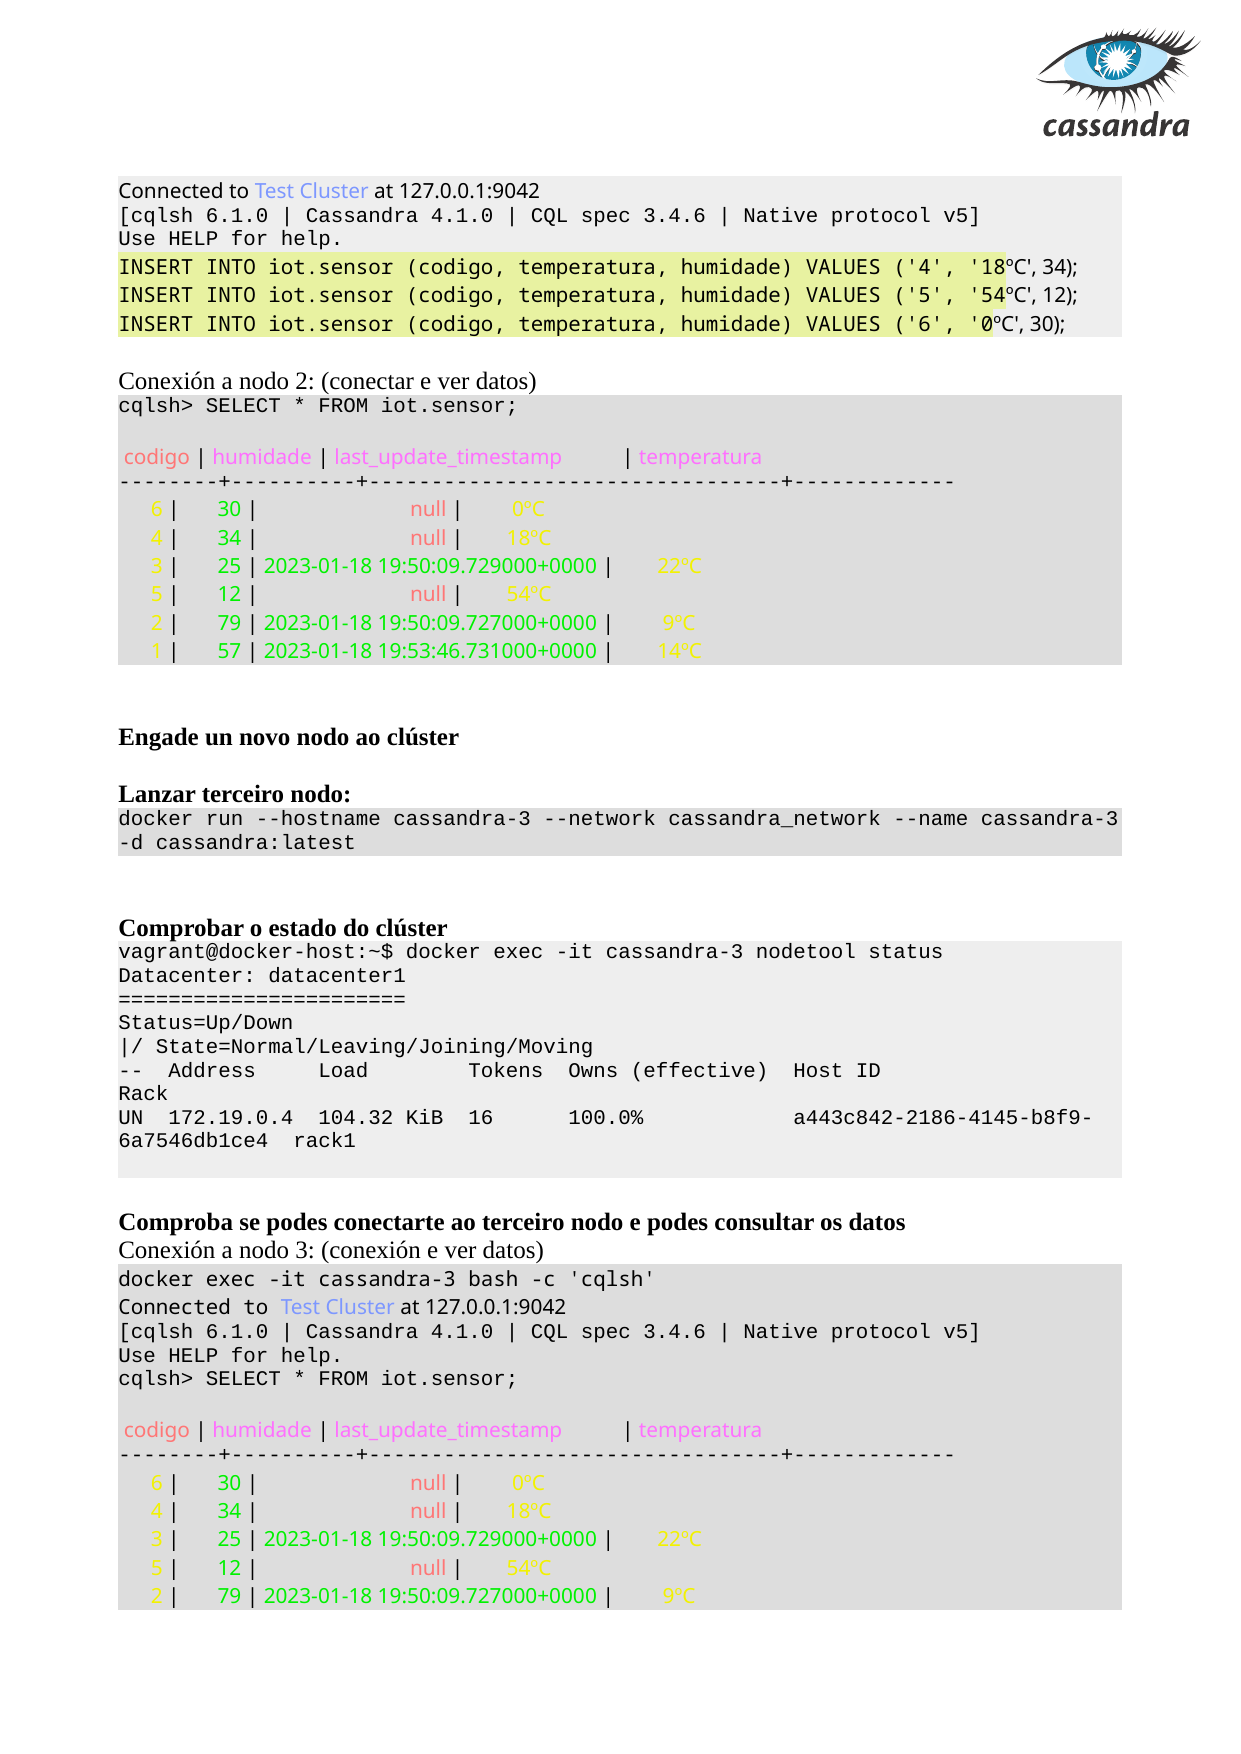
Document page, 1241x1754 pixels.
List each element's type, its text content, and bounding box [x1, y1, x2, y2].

text 6 | 30 | null | 0ºC [118, 1468, 1122, 1496]
text 4 | 34 | null | 18ºC [118, 523, 1122, 551]
text Connected to Test Cluster at 127.0.0.1:9042 [118, 176, 1122, 205]
text codigo | humidade | last_update_timestamp | temperatura [118, 1416, 1122, 1444]
text docker run --hostname cassandra-3 --network cassandra_network --name cassandra-3 -d cassandra:latest [118, 808, 1122, 856]
text 5 | 12 | null | 54ºC [118, 1553, 1122, 1581]
text UN 172.19.0.4 104.32 KiB 16 100.0% a443c842-2186-4145-b8f9-6a7546db1ce4 rack1 [118, 1107, 1122, 1154]
text 3 | 25 | 2023-01-18 19:50:09.729000+0000 | 22ºC [118, 1524, 1122, 1553]
text Conexión a nodo 3: (conexión e ver datos) [118, 1235, 1122, 1264]
text Status=Up/Down [118, 1012, 1122, 1036]
text INSERT INTO iot.sensor (codigo, temperatura, humidade) VALUES ('6', '0ºC', 30); [118, 309, 1122, 337]
text [cqlsh 6.1.0 | Cassandra 4.1.0 | CQL spec 3.4.6 | Native protocol v5] [118, 1321, 1122, 1344]
text [cqlsh 6.1.0 | Cassandra 4.1.0 | CQL spec 3.4.6 | Native protocol v5] [118, 205, 1122, 228]
text Engade un novo nodo ao clúster [118, 722, 1122, 751]
text Conexión a nodo 2: (conectar e ver datos) [118, 366, 1122, 395]
text ======================= [118, 989, 1122, 1012]
text Connected to Test Cluster at 127.0.0.1:9042 [118, 1292, 1122, 1321]
text docker exec -it cassandra-3 bash -c 'cqlsh' [118, 1264, 1122, 1292]
text Comprobar o estado do clúster [118, 913, 1122, 941]
text cqlsh> SELECT * FROM iot.sensor; [118, 1368, 1122, 1392]
text 3 | 25 | 2023-01-18 19:50:09.729000+0000 | 22ºC [118, 551, 1122, 579]
text 2 | 79 | 2023-01-18 19:50:09.727000+0000 | 9ºC [118, 1581, 1122, 1610]
text --------+----------+---------------------------------+------------- [118, 471, 1122, 494]
text INSERT INTO iot.sensor (codigo, temperatura, humidade) VALUES ('4', '18ºC', 34); [118, 252, 1122, 281]
text --------+----------+---------------------------------+------------- [118, 1444, 1122, 1468]
text cqlsh> SELECT * FROM iot.sensor; [118, 395, 1122, 418]
text codigo | humidade | last_update_timestamp | temperatura [118, 442, 1122, 471]
text Use HELP for help. [118, 1344, 1122, 1368]
text 5 | 12 | null | 54ºC [118, 579, 1122, 608]
text Use HELP for help. [118, 228, 1122, 252]
text vagrant@docker-host:~$ docker exec -it cassandra-3 nodetool status [118, 941, 1122, 965]
text 4 | 34 | null | 18ºC [118, 1496, 1122, 1524]
text Datacenter: datacenter1 [118, 965, 1122, 989]
text |/ State=Normal/Leaving/Joining/Moving [118, 1036, 1122, 1059]
text Lanzar terceiro nodo: [118, 779, 1122, 808]
text 6 | 30 | null | 0ºC [118, 494, 1122, 523]
text -- Address Load Tokens Owns (effective) Host ID Rack [118, 1059, 1122, 1107]
text 2 | 79 | 2023-01-18 19:50:09.727000+0000 | 9ºC [118, 608, 1122, 636]
text INSERT INTO iot.sensor (codigo, temperatura, humidade) VALUES ('5', '54ºC', 12); [118, 281, 1122, 309]
text 1 | 57 | 2023-01-18 19:53:46.731000+0000 | 14ºC [118, 636, 1122, 665]
text Comproba se podes conectarte ao terceiro nodo e podes consultar os datos [118, 1207, 1122, 1235]
